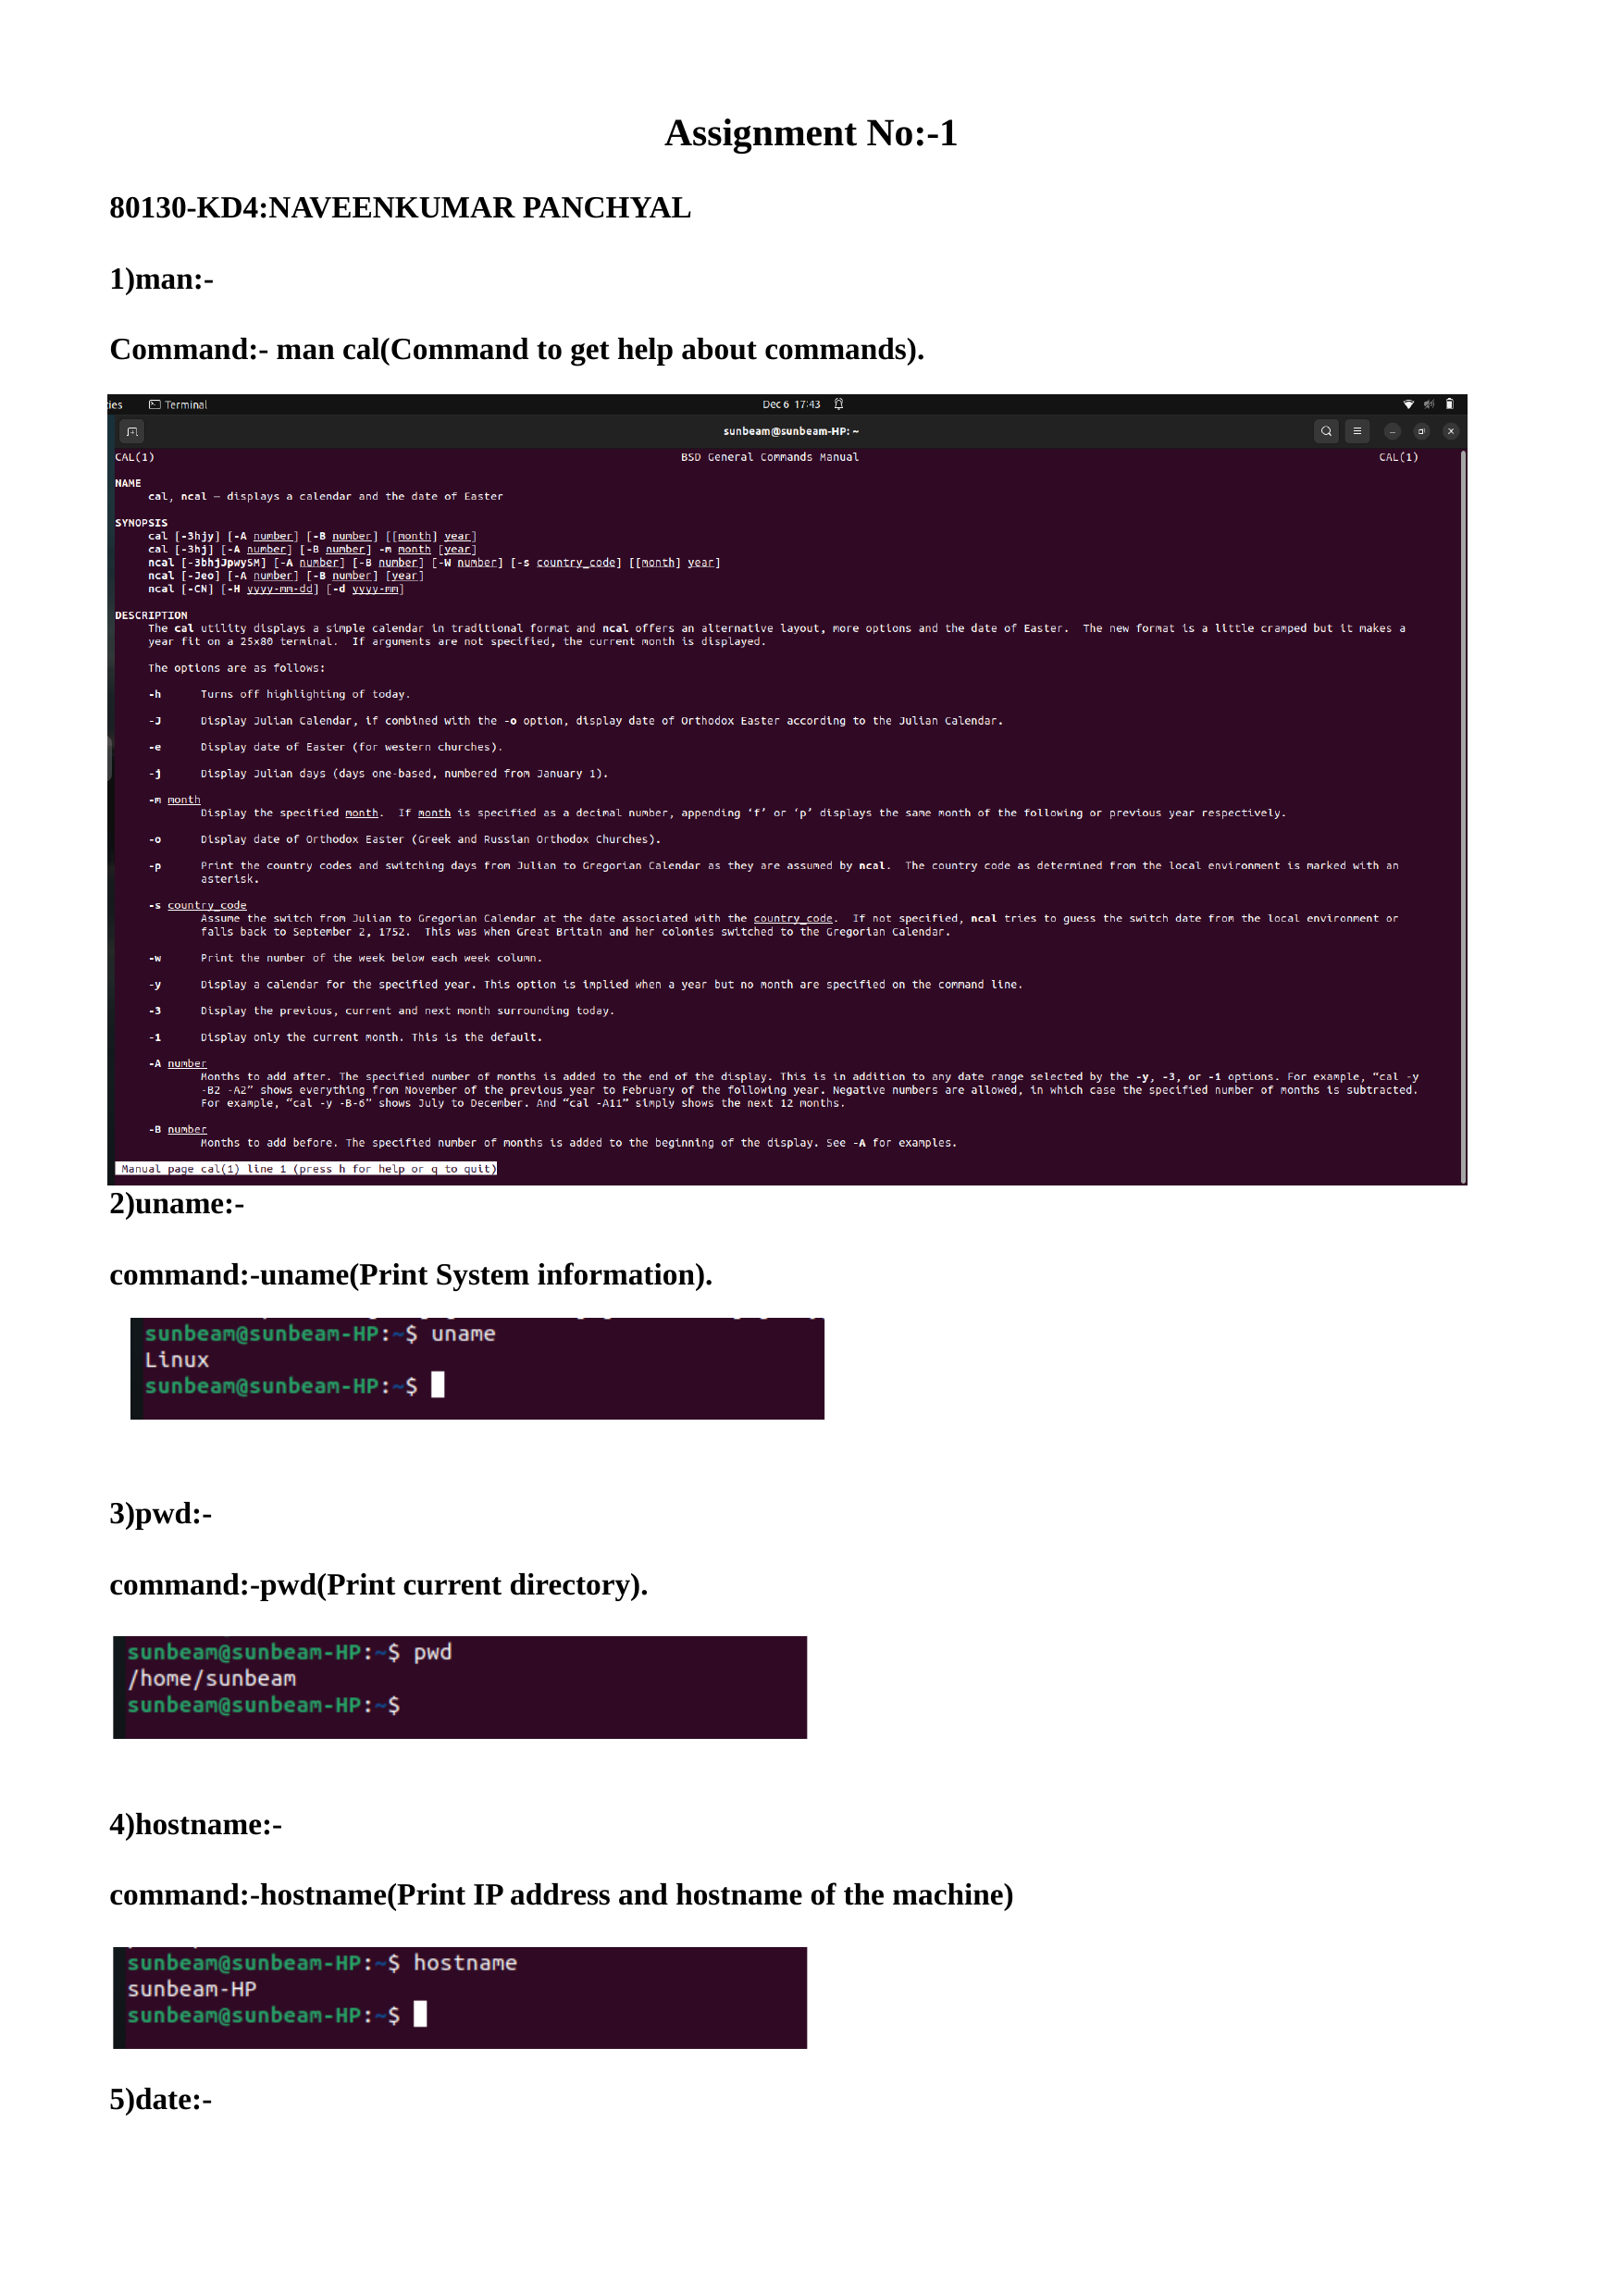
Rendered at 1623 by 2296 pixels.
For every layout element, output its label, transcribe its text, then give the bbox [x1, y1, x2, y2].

text command:-hostname(Print IP address and hostname of the machine) [109, 1877, 1514, 1912]
text 2)uname:- [109, 464, 1514, 1220]
text 5)date:- [109, 2080, 1514, 2116]
picture [130, 1318, 825, 1420]
text 1)man:- [109, 260, 1514, 295]
text 80130-KD4:NAVEENKUMAR PANCHYAL [109, 189, 1514, 225]
picture [107, 394, 1468, 1185]
text 3)pwd:- [109, 1496, 1514, 1531]
text command:-pwd(Print current directory). [109, 1566, 1514, 1602]
text command:-uname(Print System information). [109, 1256, 1514, 1291]
picture [113, 1636, 808, 1739]
text Assignment No:-1 [109, 109, 1514, 154]
picture [113, 1947, 808, 2049]
text 4)hostname:- [109, 1806, 1514, 1841]
text Command:- man cal(Command to get help about commands). [109, 331, 1514, 366]
